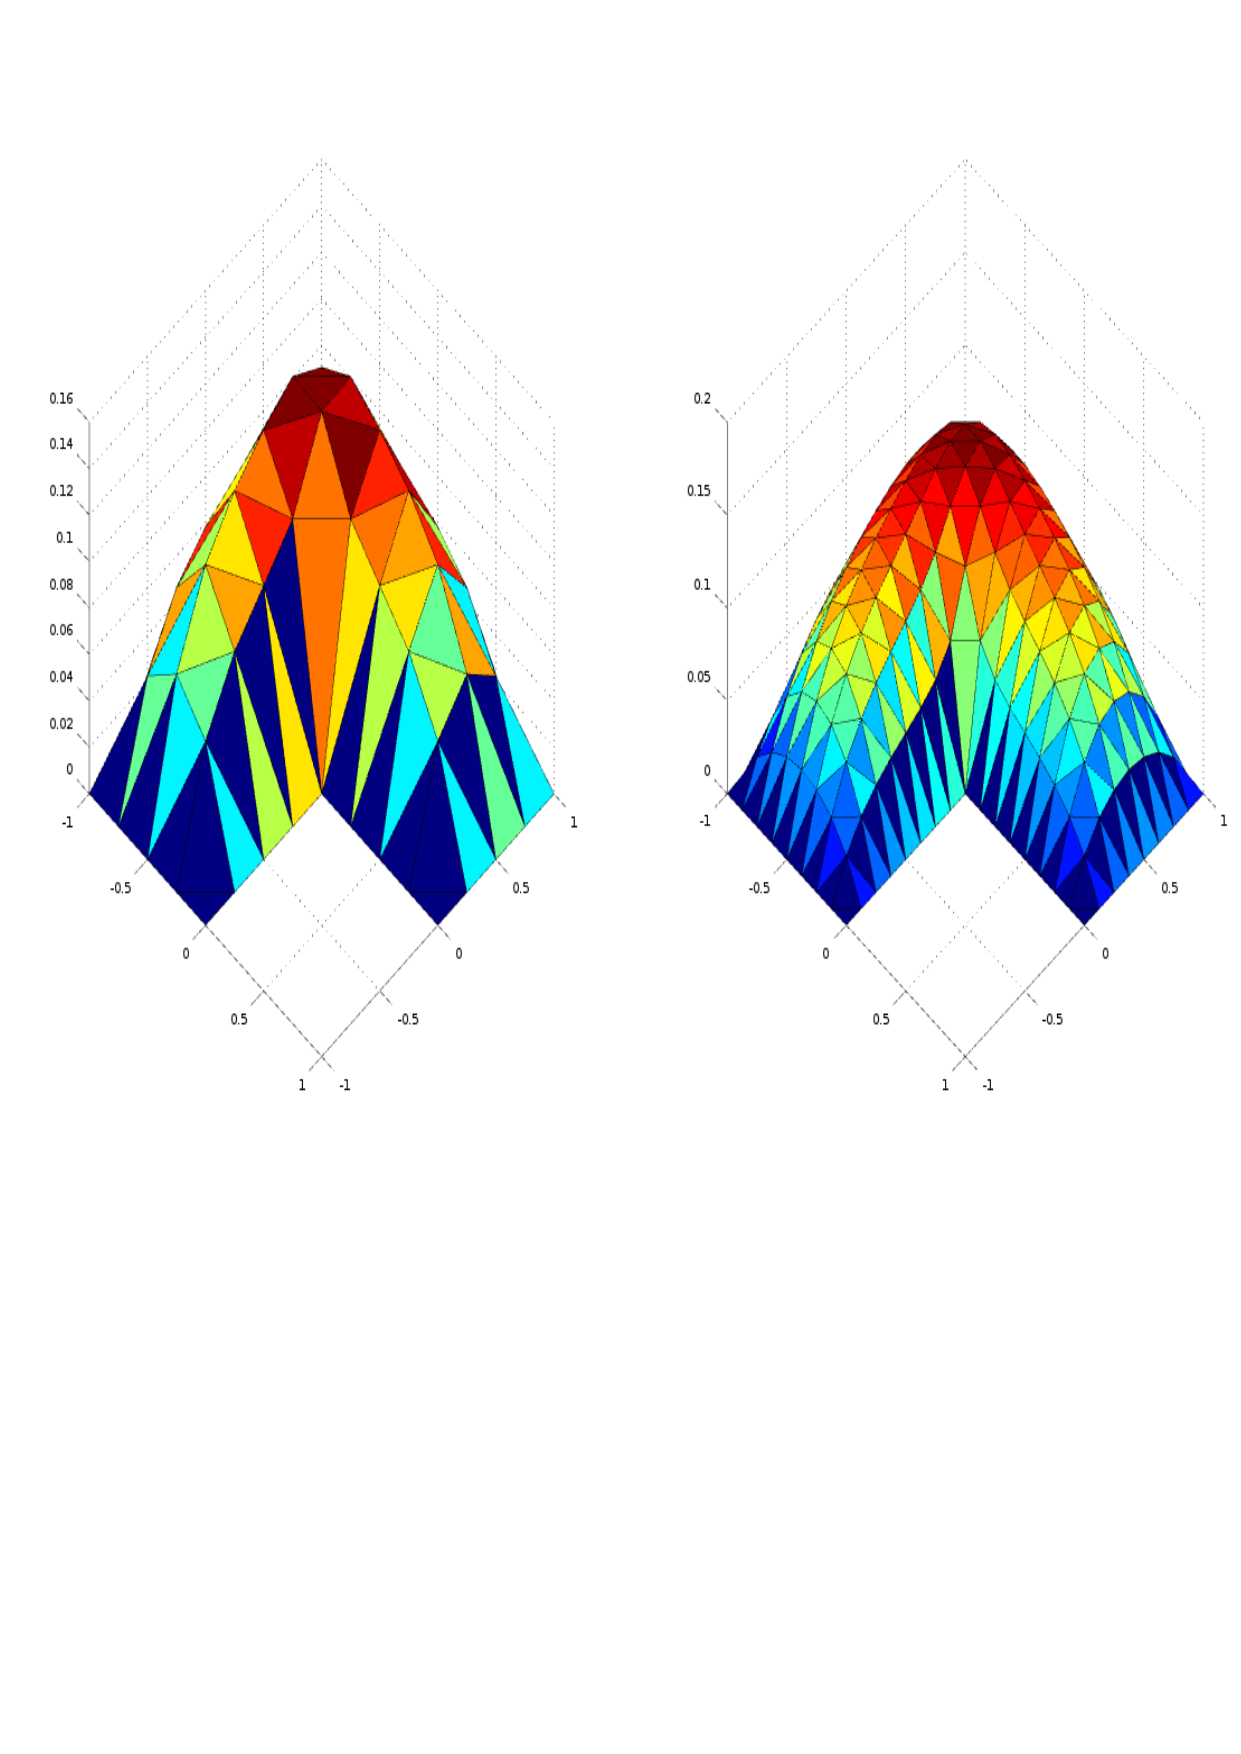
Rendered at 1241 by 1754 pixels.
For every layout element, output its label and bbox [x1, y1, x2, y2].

picture [0, 116, 1241, 1147]
